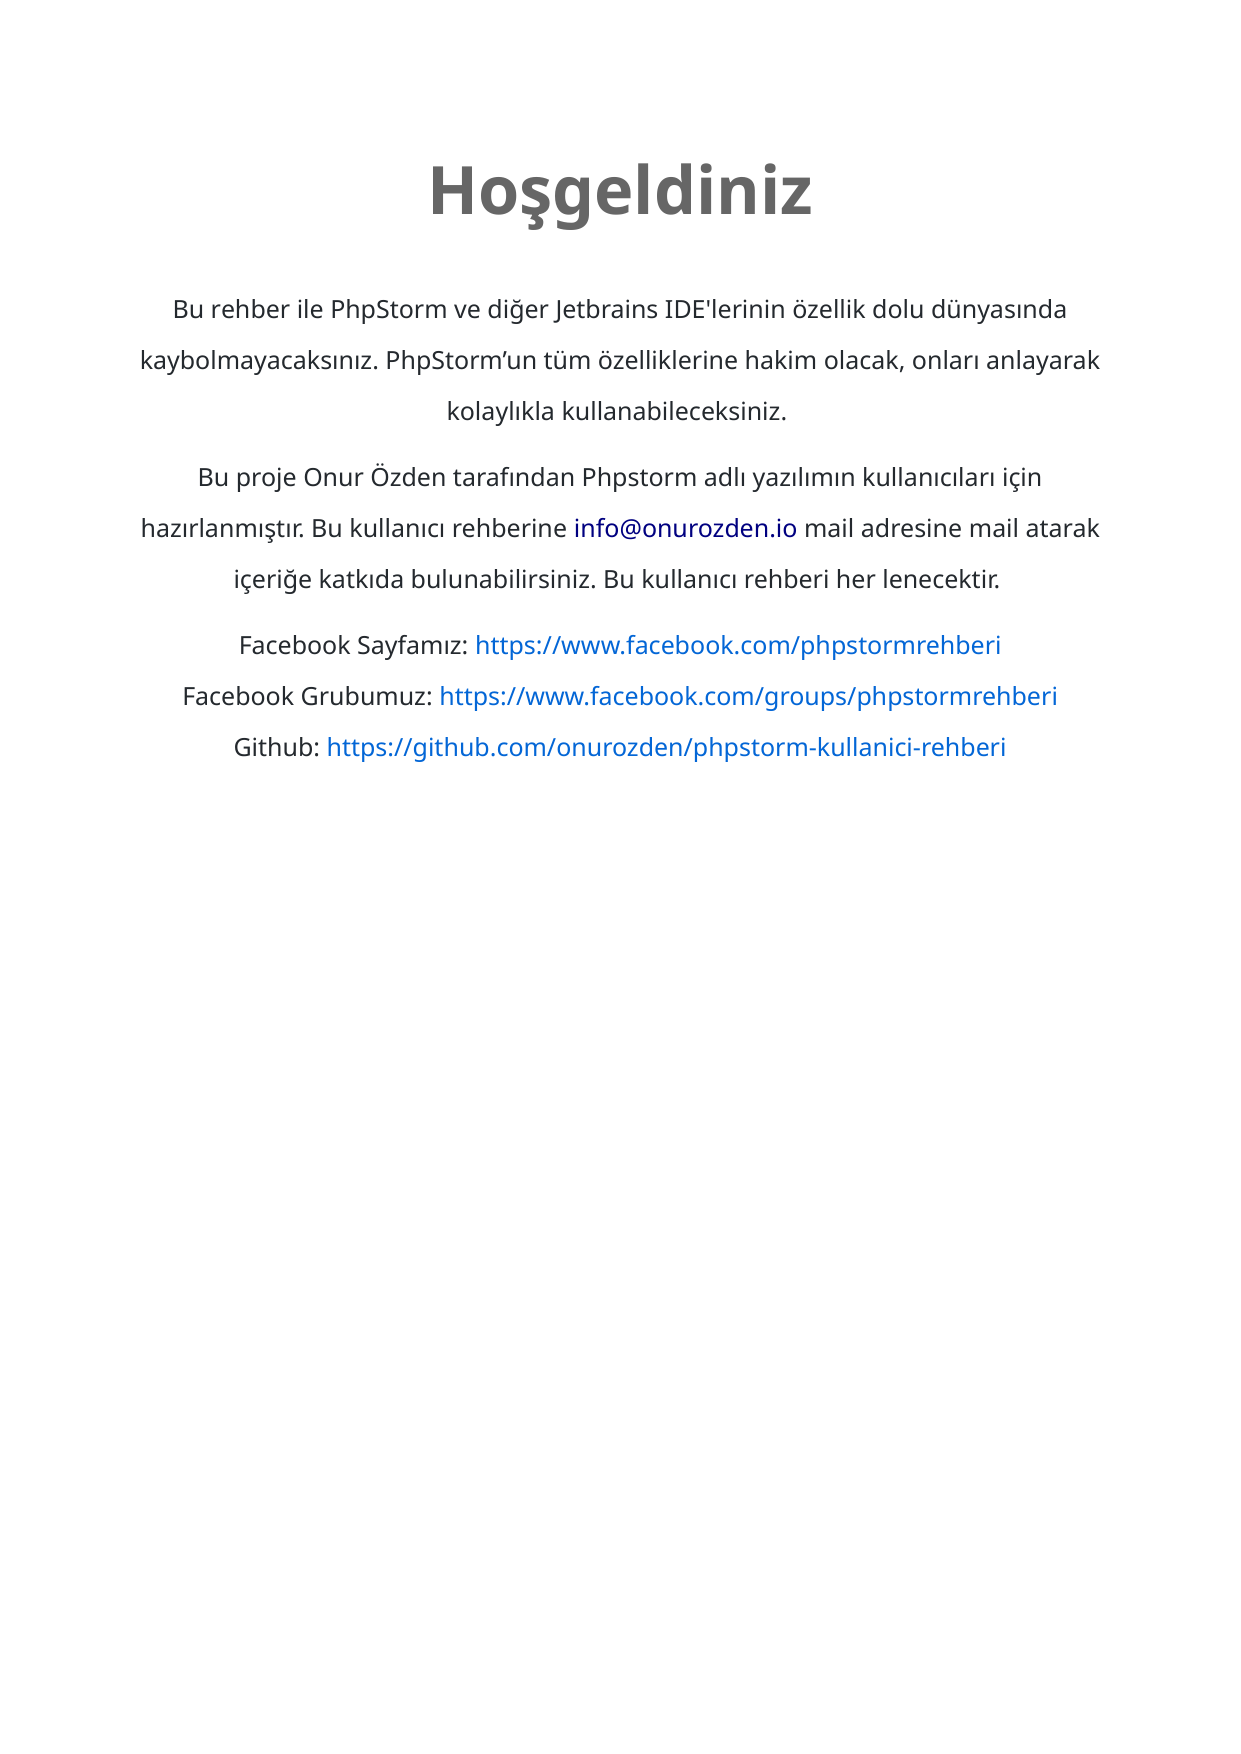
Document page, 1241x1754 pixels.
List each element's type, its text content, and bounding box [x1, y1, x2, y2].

text Bu rehber ile PhpStorm ve diğer Jetbrains IDE'lerinin özellik dolu dünyasında kaybolmayacaksınız. PhpStorm’un tüm özelliklerine hakim olacak, onları anlayarak kolaylıkla kullanabileceksiniz. [118, 292, 1122, 428]
subtitle Hoşgeldiniz [118, 143, 1122, 234]
text Facebook Sayfamız: https://www.facebook.com/phpstormrehberi Facebook Grubumuz: https://www.facebook.com/groups/phpstormrehberi Github: https://github.com/onurozden/phpstorm-kullanici-rehberi [118, 627, 1122, 763]
text Bu proje Onur Özden tarafından Phpstorm adlı yazılımın kullanıcıları için hazırlanmıştır. Bu kullanıcı rehberine info@onurozden.io mail adresine mail atarak içeriğe katkıda bulunabilirsiniz. Bu kullanıcı rehberi her lenecektir. [118, 459, 1122, 596]
